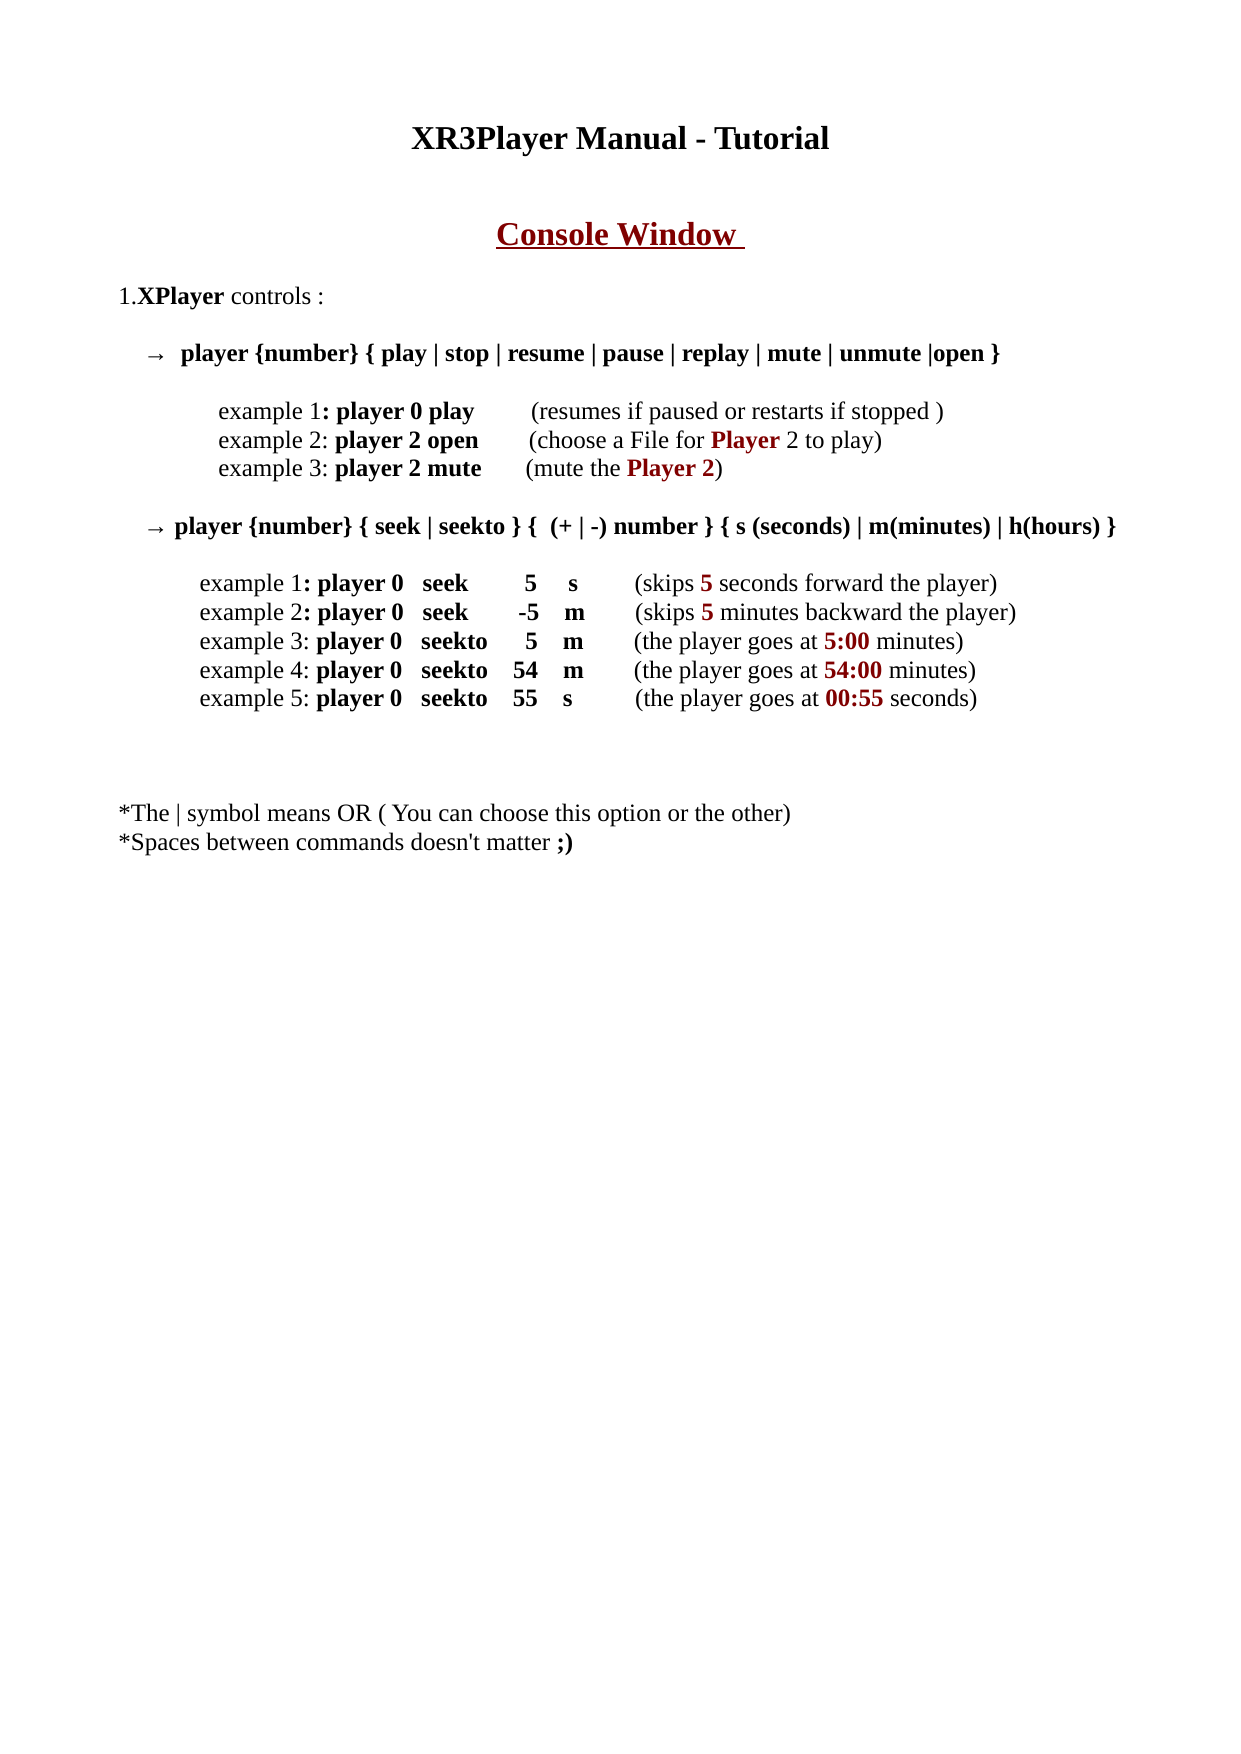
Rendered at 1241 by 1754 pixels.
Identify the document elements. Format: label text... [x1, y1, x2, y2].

text example 1: player 0 play (resumes if paused or restarts if stopped ) [118, 396, 1122, 425]
text example 2: player 0 seek -5 m (skips 5 minutes backward the player) [118, 597, 1122, 626]
text → player {number} { seek | seekto } { (+ | -) number } { s (seconds) | m(minutes) | h(hours) } [118, 511, 1122, 540]
text *Spaces between commands doesn't matter ;) [118, 827, 1122, 856]
text example 5: player 0 seekto 55 s (the player goes at 00:55 seconds) [118, 683, 1122, 712]
text example 3: player 2 mute (mute the Player 2) [118, 453, 1122, 482]
text → player {number} { play | stop | resume | pause | replay | mute | unmute |open } [118, 338, 1122, 367]
text example 2: player 2 open (choose a File for Player 2 to play) [118, 425, 1122, 453]
text XR3Player Manual - Tutorial [118, 118, 1122, 156]
text Console Window [118, 214, 1122, 252]
text 1.XPlayer controls : [118, 281, 1122, 310]
text example 1: player 0 seek 5 s (skips 5 seconds forward the player) [118, 568, 1122, 597]
text example 3: player 0 seekto 5 m (the player goes at 5:00 minutes) [118, 626, 1122, 655]
text example 4: player 0 seekto 54 m (the player goes at 54:00 minutes) [118, 655, 1122, 683]
text *The | symbol means OR ( You can choose this option or the other) [118, 798, 1122, 827]
